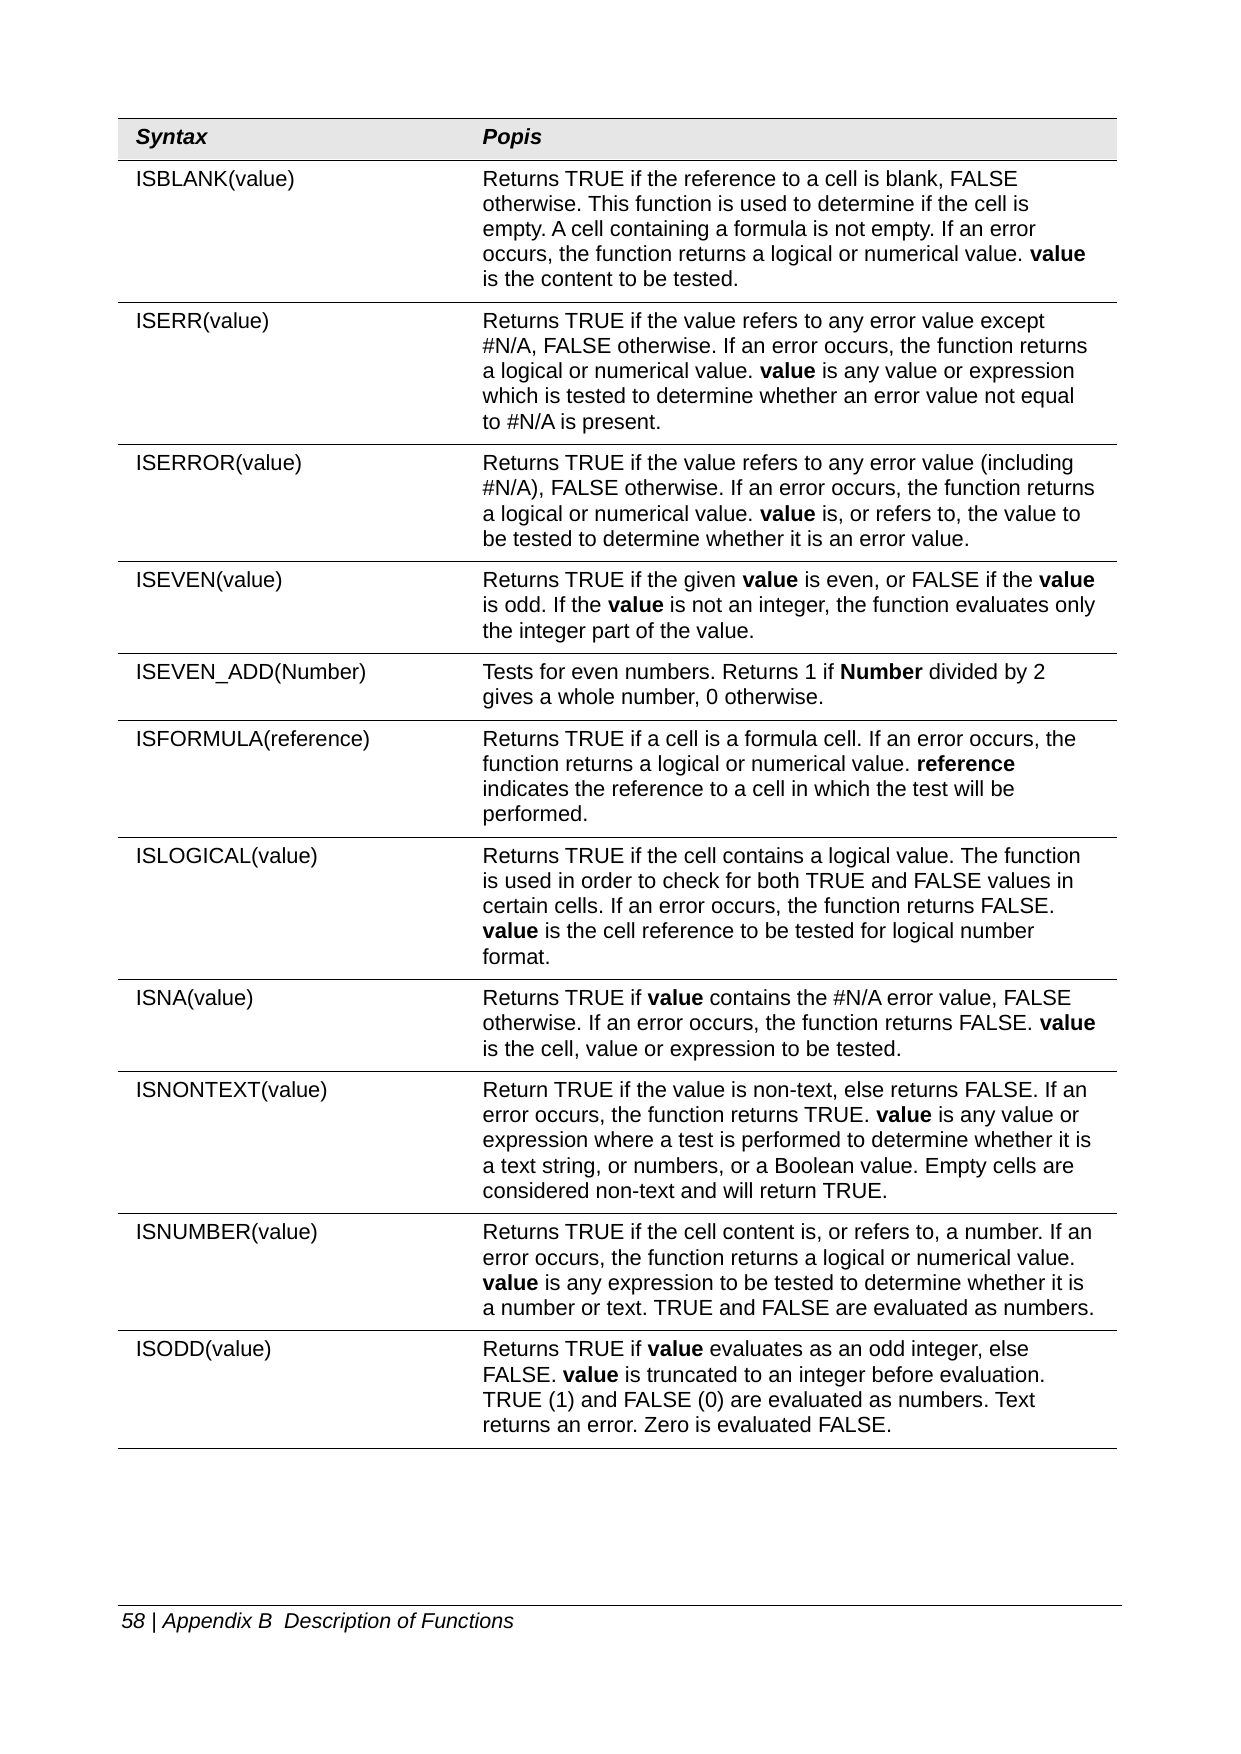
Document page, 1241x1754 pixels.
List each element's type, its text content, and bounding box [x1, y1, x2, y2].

table_cell Returns TRUE if the cell contains a logical value. The function is used in order to check for both TRUE and FALSE values in certain cells. If an error occurs, the function returns FALSE. value is the cell reference to be tested for logical number format. [465, 838, 1117, 979]
table_cell Returns TRUE if the given value is even, or FALSE if the value is odd. If the value is not an integer, the function evaluates only the integer part of the value. [465, 562, 1117, 653]
table_cell ISODD(value) [118, 1331, 465, 1447]
table_cell ISERROR(value) [118, 445, 465, 561]
table_cell Returns TRUE if value contains the #N/A error value, FALSE otherwise. If an error occurs, the function returns FALSE. value is the cell, value or expression to be tested. [465, 980, 1117, 1071]
table_header Popis [465, 119, 1117, 159]
table_cell ISNA(value) [118, 980, 465, 1071]
table_cell ISLOGICAL(value) [118, 838, 465, 979]
table_cell Returns TRUE if the reference to a cell is blank, FALSE otherwise. This function is used to determine if the cell is empty. A cell containing a formula is not empty. If an error occurs, the function returns a logical or numerical value. value is the content to be tested. [465, 161, 1117, 302]
table_cell Returns TRUE if value evaluates as an odd integer, else FALSE. value is truncated to an integer before evaluation. TRUE (1) and FALSE (0) are evaluated as numbers. Text returns an error. Zero is evaluated FALSE. [465, 1331, 1117, 1447]
table_cell Returns TRUE if a cell is a formula cell. If an error occurs, the function returns a logical or numerical value. reference indicates the reference to a cell in which the test will be performed. [465, 721, 1117, 837]
table_cell Returns TRUE if the cell content is, or refers to, a number. If an error occurs, the function returns a logical or numerical value. value is any expression to be tested to determine whether it is a number or text. TRUE and FALSE are evaluated as numbers. [465, 1214, 1117, 1330]
table_cell ISBLANK(value) [118, 161, 465, 302]
table_cell Return TRUE if the value is non-text, else returns FALSE. If an error occurs, the function returns TRUE. value is any value or expression where a test is performed to determine whether it is a text string, or numbers, or a Boolean value. Empty cells are considered non-text and will return TRUE. [465, 1072, 1117, 1213]
table_cell Tests for even numbers. Returns 1 if Number divided by 2 gives a whole number, 0 otherwise. [465, 654, 1117, 720]
table_cell Returns TRUE if the value refers to any error value except #N/A, FALSE otherwise. If an error occurs, the function returns a logical or numerical value. value is any value or expression which is tested to determine whether an error value not equal to #N/A is present. [465, 303, 1117, 444]
table_cell ISERR(value) [118, 303, 465, 444]
table_cell ISFORMULA(reference) [118, 721, 465, 837]
table_cell ISEVEN_ADD(Number) [118, 654, 465, 720]
table_cell ISNUMBER(value) [118, 1214, 465, 1330]
table_cell ISNONTEXT(value) [118, 1072, 465, 1213]
table_header Syntax [118, 119, 465, 159]
table_cell ISEVEN(value) [118, 562, 465, 653]
table_cell Returns TRUE if the value refers to any error value (including #N/A), FALSE otherwise. If an error occurs, the function returns a logical or numerical value. value is, or refers to, the value to be tested to determine whether it is an error value. [465, 445, 1117, 561]
